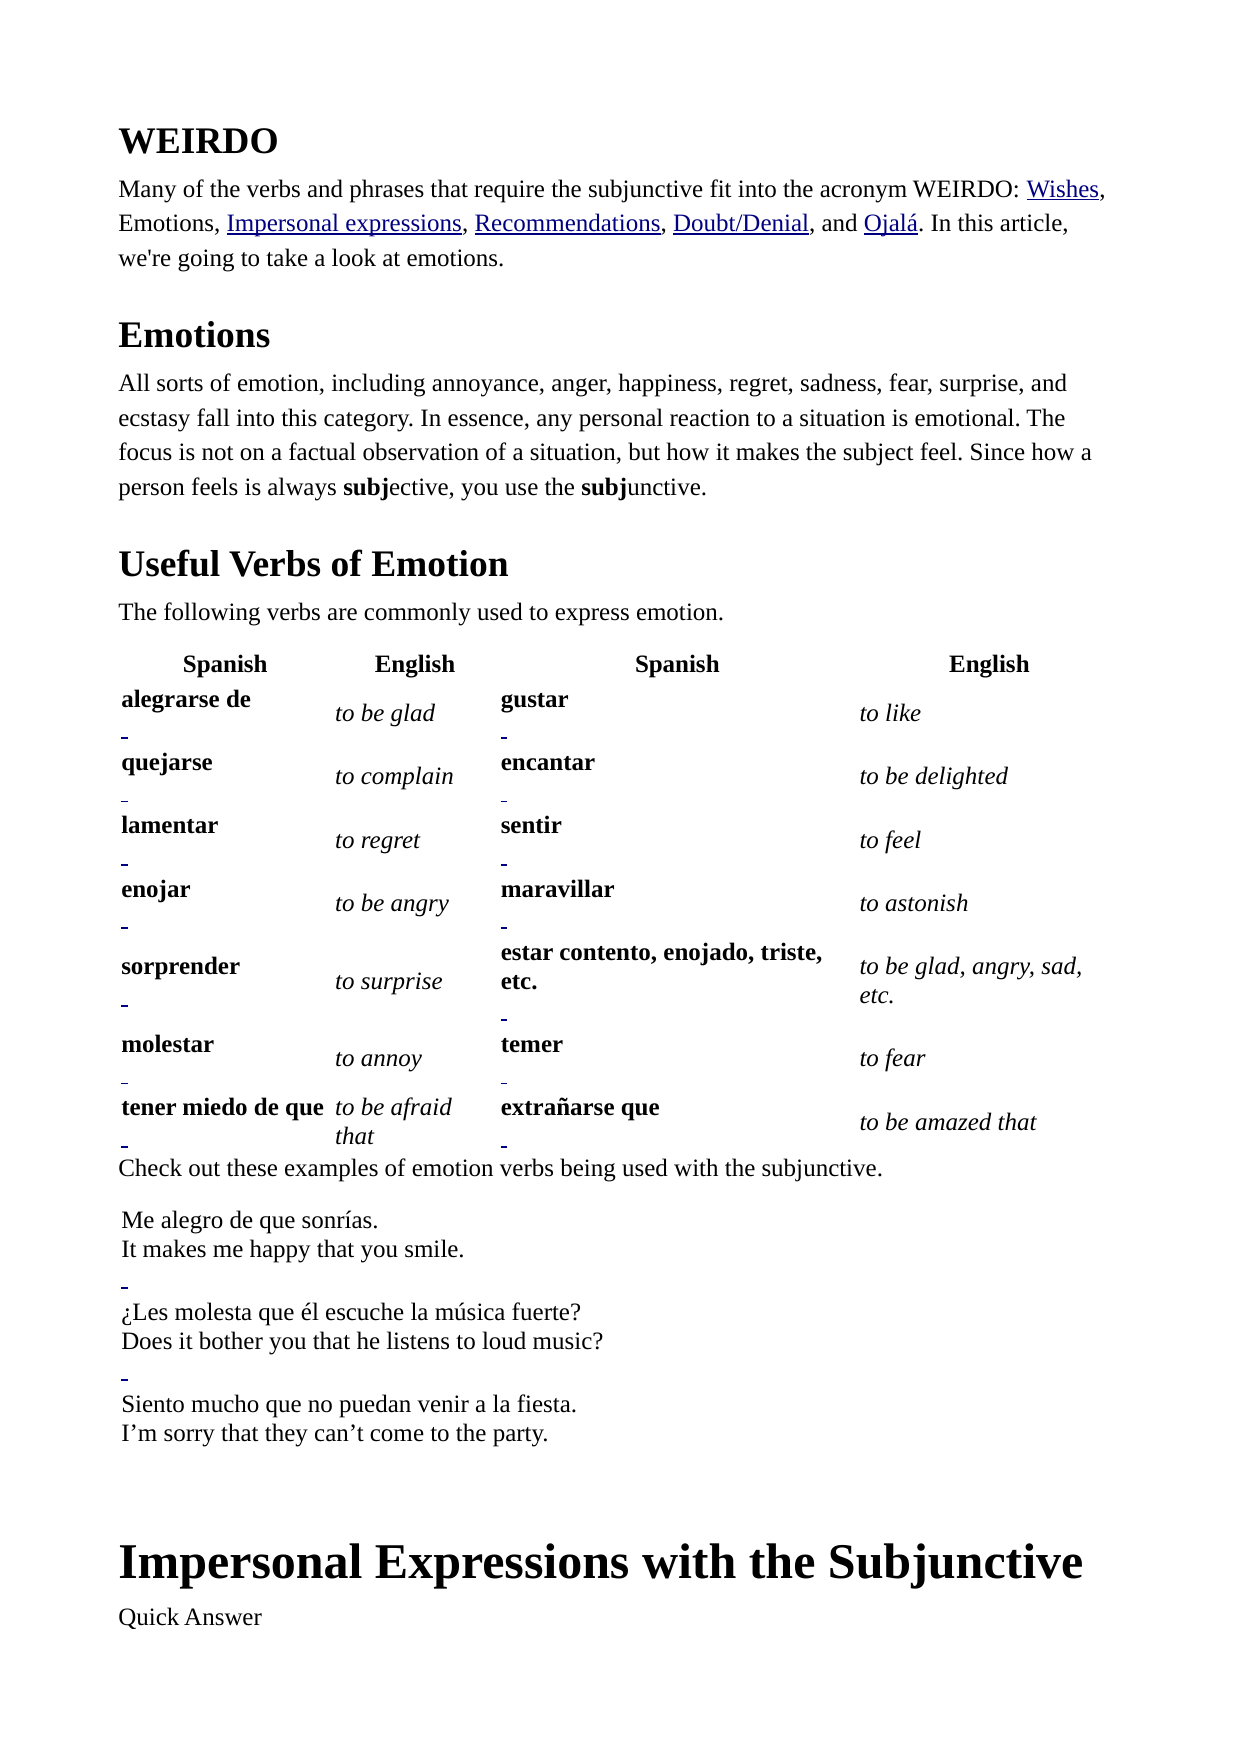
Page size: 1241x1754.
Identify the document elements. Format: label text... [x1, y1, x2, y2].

table_header Me alegro de que sonrías. It makes me happy that you smile. [118, 1202, 614, 1294]
table_header English [332, 646, 498, 681]
table_cell to feel [856, 808, 1122, 871]
table_cell to be delighted [856, 744, 1122, 807]
subtitle Impersonal Expressions with the Subjunctive [118, 1532, 1122, 1589]
table_header Spanish [498, 646, 856, 681]
table_cell quejarse [118, 744, 332, 807]
table_cell extrañarse que [498, 1090, 856, 1153]
table_cell to like [856, 681, 1122, 744]
text Quick Answer [118, 1602, 1122, 1631]
table_cell maravillar [498, 871, 856, 934]
table_cell to be glad [332, 681, 498, 744]
text Check out these examples of emotion verbs being used with the subjunctive. [118, 1153, 1122, 1182]
table_cell temer [498, 1026, 856, 1089]
table_cell alegrarse de [118, 681, 332, 744]
table_cell sentir [498, 808, 856, 871]
table_cell encantar [498, 744, 856, 807]
text All sorts of emotion, including annoyance, anger, happiness, regret, sadness, fear, surprise, and ecstasy fall into this category. In essence, any personal reaction to a situation is emotional. The focus is not on a factual observation of a situation, but how it makes the subject feel. Since how a person feels is always subjective, you use the subjunctive. [118, 368, 1122, 500]
table_cell to complain [332, 744, 498, 807]
table_cell Siento mucho que no puedan venir a la fiesta. I’m sorry that they can’t come to the party. [118, 1386, 614, 1449]
table_cell to be glad, angry, sad, etc. [856, 934, 1122, 1026]
table_cell to surprise [332, 934, 498, 1026]
table_cell molestar [118, 1026, 332, 1089]
table_cell ¿Les molesta que él escuche la música fuerte? Does it bother you that he listens to loud music? [118, 1294, 614, 1386]
table_cell to be afraid that [332, 1090, 498, 1153]
table_cell sorprender [118, 934, 332, 1026]
table_cell tener miedo de que [118, 1090, 332, 1153]
table_cell to annoy [332, 1026, 498, 1089]
table_header English [856, 646, 1122, 681]
table_cell to fear [856, 1026, 1122, 1089]
table_cell lamentar [118, 808, 332, 871]
table_cell to astonish [856, 871, 1122, 934]
text Many of the verbs and phrases that require the subjunctive fit into the acronym WEIRDO: Wishes, Emotions, Impersonal expressions, Recommendations, Doubt/Denial, and Ojalá. In this article, we're going to take a look at emotions. [118, 174, 1122, 271]
subtitle WEIRDO [118, 118, 1122, 161]
table_cell to be amazed that [856, 1090, 1122, 1153]
subtitle Useful Verbs of Emotion [118, 542, 1122, 585]
table_cell enojar [118, 871, 332, 934]
table_cell to be angry [332, 871, 498, 934]
table_cell estar contento, enojado, triste, etc. [498, 934, 856, 1026]
table_cell to regret [332, 808, 498, 871]
table_cell gustar [498, 681, 856, 744]
subtitle Emotions [118, 313, 1122, 356]
table_header Spanish [118, 646, 332, 681]
text The following verbs are commonly used to express emotion. [118, 597, 1122, 626]
